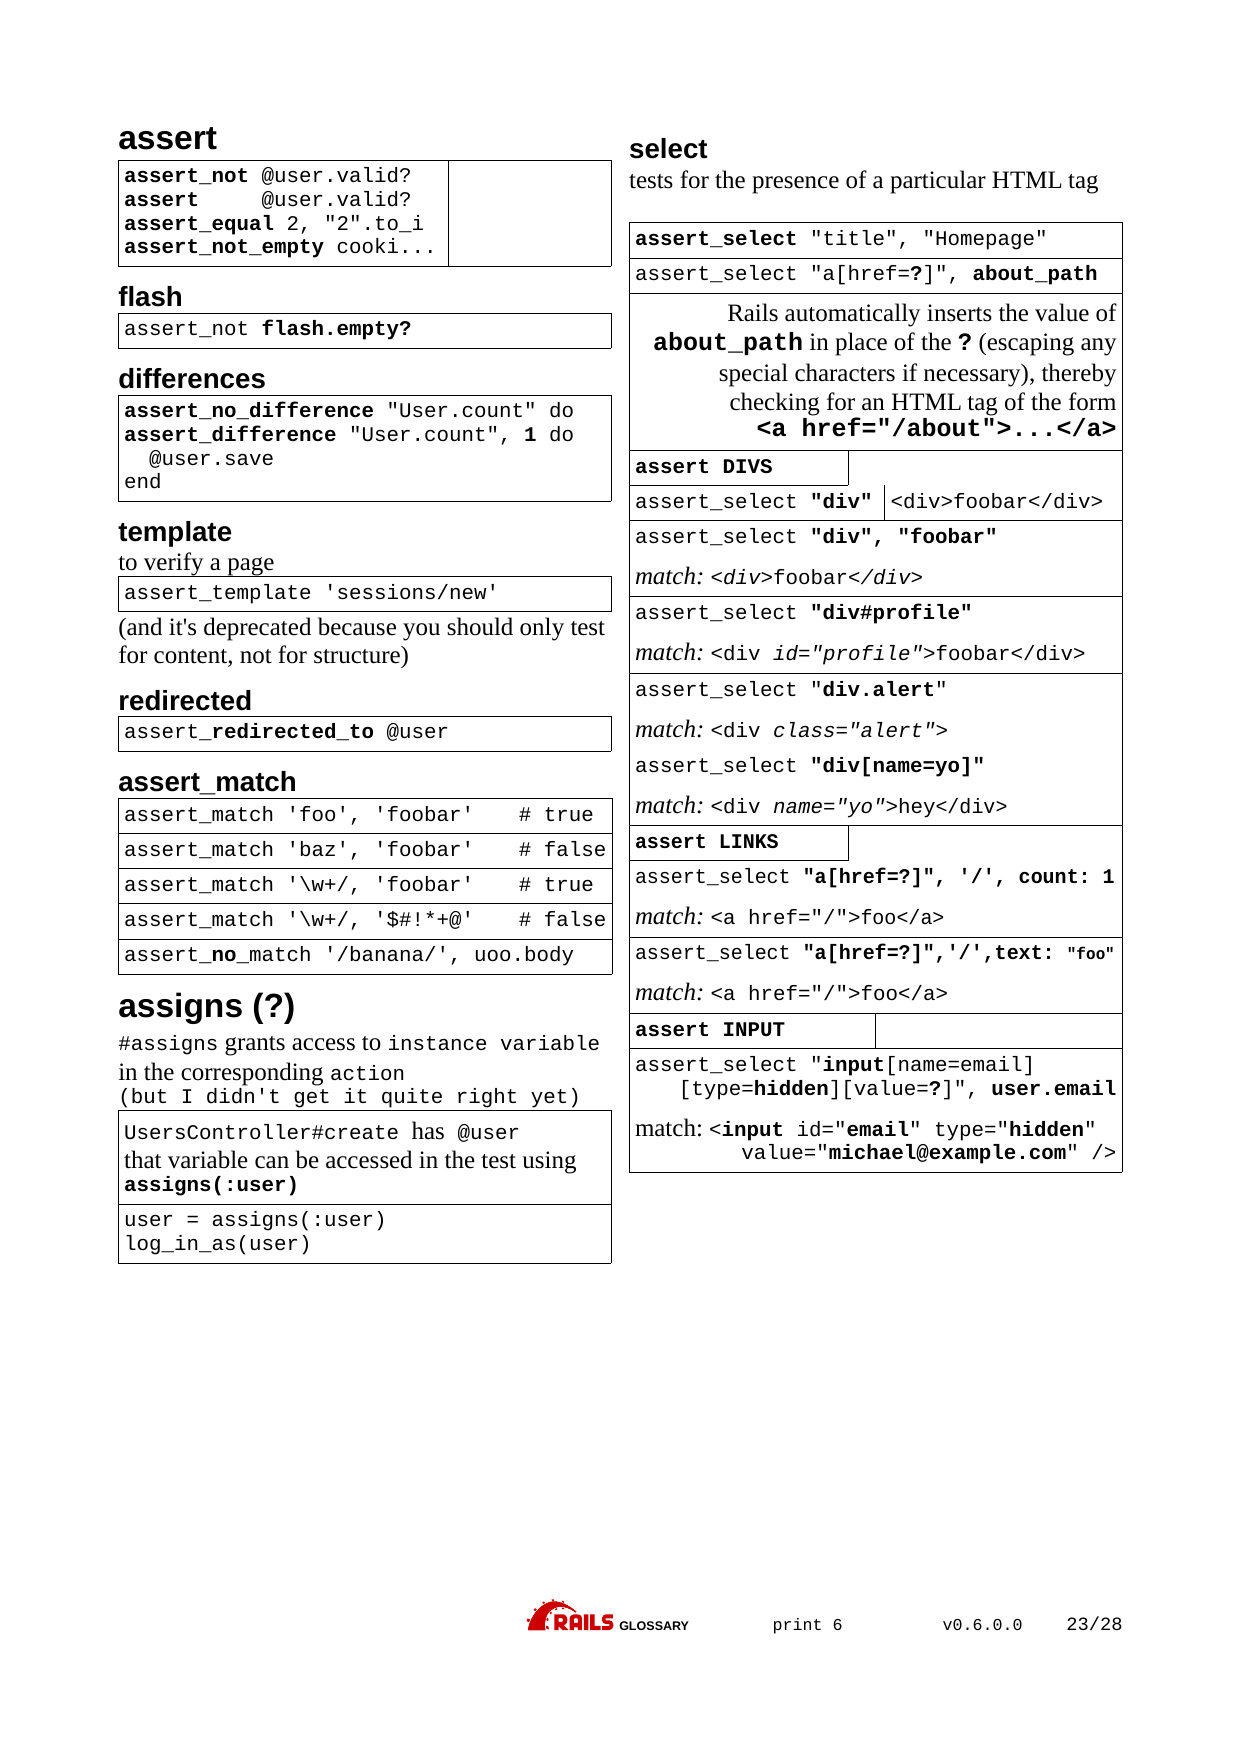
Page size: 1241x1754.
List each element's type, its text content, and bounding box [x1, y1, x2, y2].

table_cell assert_select "div" [630, 485, 884, 520]
table_cell assert INPUT [630, 1014, 875, 1048]
subtitle flash [118, 281, 611, 313]
subtitle differences [118, 363, 611, 394]
table_cell assert LINKS [630, 826, 848, 860]
subtitle select [629, 133, 1122, 165]
table_header assert_not @user.valid? assert @user.valid? assert_equal 2, "2".to_i assert_not_empty cooki... [119, 161, 448, 266]
text #assigns grants access to instance variable in the corresponding action [118, 1027, 611, 1086]
table_cell match: <div>foobar</div> [630, 555, 1122, 596]
subtitle assert_match [118, 766, 611, 798]
table_cell assert_match '\w+/, 'foobar' [119, 869, 483, 903]
table_header assert_no_difference "User.count" do assert_difference "User.count", 1 do @user.save end [119, 396, 611, 501]
table_header [449, 161, 611, 266]
table_cell assert_select "a[href=?]",'/',text: "foo" [630, 938, 1122, 972]
text tests for the presence of a particular HTML tag [629, 165, 1122, 193]
text (and it's deprecated because you should only test for content, not for structure) [118, 612, 611, 669]
table_cell match: <input id="email" type="hidden" value="michael@example.com" /> [630, 1107, 1122, 1172]
text to verify a page [118, 547, 611, 576]
table_cell assert_no_match '/banana/', uoo.body [119, 940, 612, 974]
table_cell Rails automatically inserts the value of about_path in place of the ? (escaping any special characters if necessary), thereby checking for an HTML tag of the form <a href="/about">...</a> [630, 294, 1122, 450]
table_header assert_template 'sessions/new' [119, 577, 611, 611]
table_cell assert_select "div[name=yo]" [630, 749, 1122, 784]
table_cell assert_select "div#profile" [630, 597, 1122, 632]
table_cell user = assigns(:user) log_in_as(user) [119, 1205, 611, 1262]
table_cell # false [483, 904, 612, 938]
table_cell match: <div class="alert"> [630, 708, 1122, 749]
subtitle template [118, 516, 611, 547]
table_header [849, 451, 1122, 485]
subtitle assigns (?) [118, 986, 611, 1024]
table_cell assert_select "div.alert" [630, 674, 1122, 708]
table_cell # true [483, 869, 612, 903]
table_header # true [483, 799, 612, 833]
table_header assert_select "title", "Homepage" [630, 223, 1122, 257]
table_cell assert_match 'baz', 'foobar' [119, 834, 483, 868]
subtitle redirected [118, 684, 611, 716]
table_cell assert_select "a[href=?]", about_path [630, 259, 1122, 293]
table_cell assert_select "input[name=email] [type=hidden][value=?]", user.email [630, 1049, 1122, 1107]
table_cell [876, 1014, 1122, 1048]
table_cell match: <div name="yo">hey</div> [630, 784, 1122, 825]
subtitle assert [118, 118, 611, 157]
table_cell # false [483, 834, 612, 868]
table_header assert_match 'foo', 'foobar' [119, 799, 483, 833]
table_cell <div>foobar</div> [885, 485, 1122, 520]
table_cell match: <a href="/">foo</a> [630, 896, 1122, 937]
text (but I didn't get it quite right yet) [118, 1086, 611, 1110]
table_header assert DIVS [630, 451, 848, 485]
table_header assert_redirected_to @user [119, 717, 611, 751]
table_header assert_not flash.empty? [119, 314, 611, 348]
table_cell [849, 826, 1122, 860]
table_cell assert_select "a[href=?]", '/', count: 1 [630, 860, 1122, 896]
table_cell assert_select "div", "foobar" [630, 521, 1122, 555]
table_cell assert_match '\w+/, '$#!*+@' [119, 904, 483, 938]
table_cell match: <a href="/">foo</a> [630, 972, 1122, 1013]
table_header UsersController#create has @user that variable can be accessed in the test using assigns(:user) [119, 1111, 611, 1203]
table_cell match: <div id="profile">foobar</div> [630, 632, 1122, 673]
